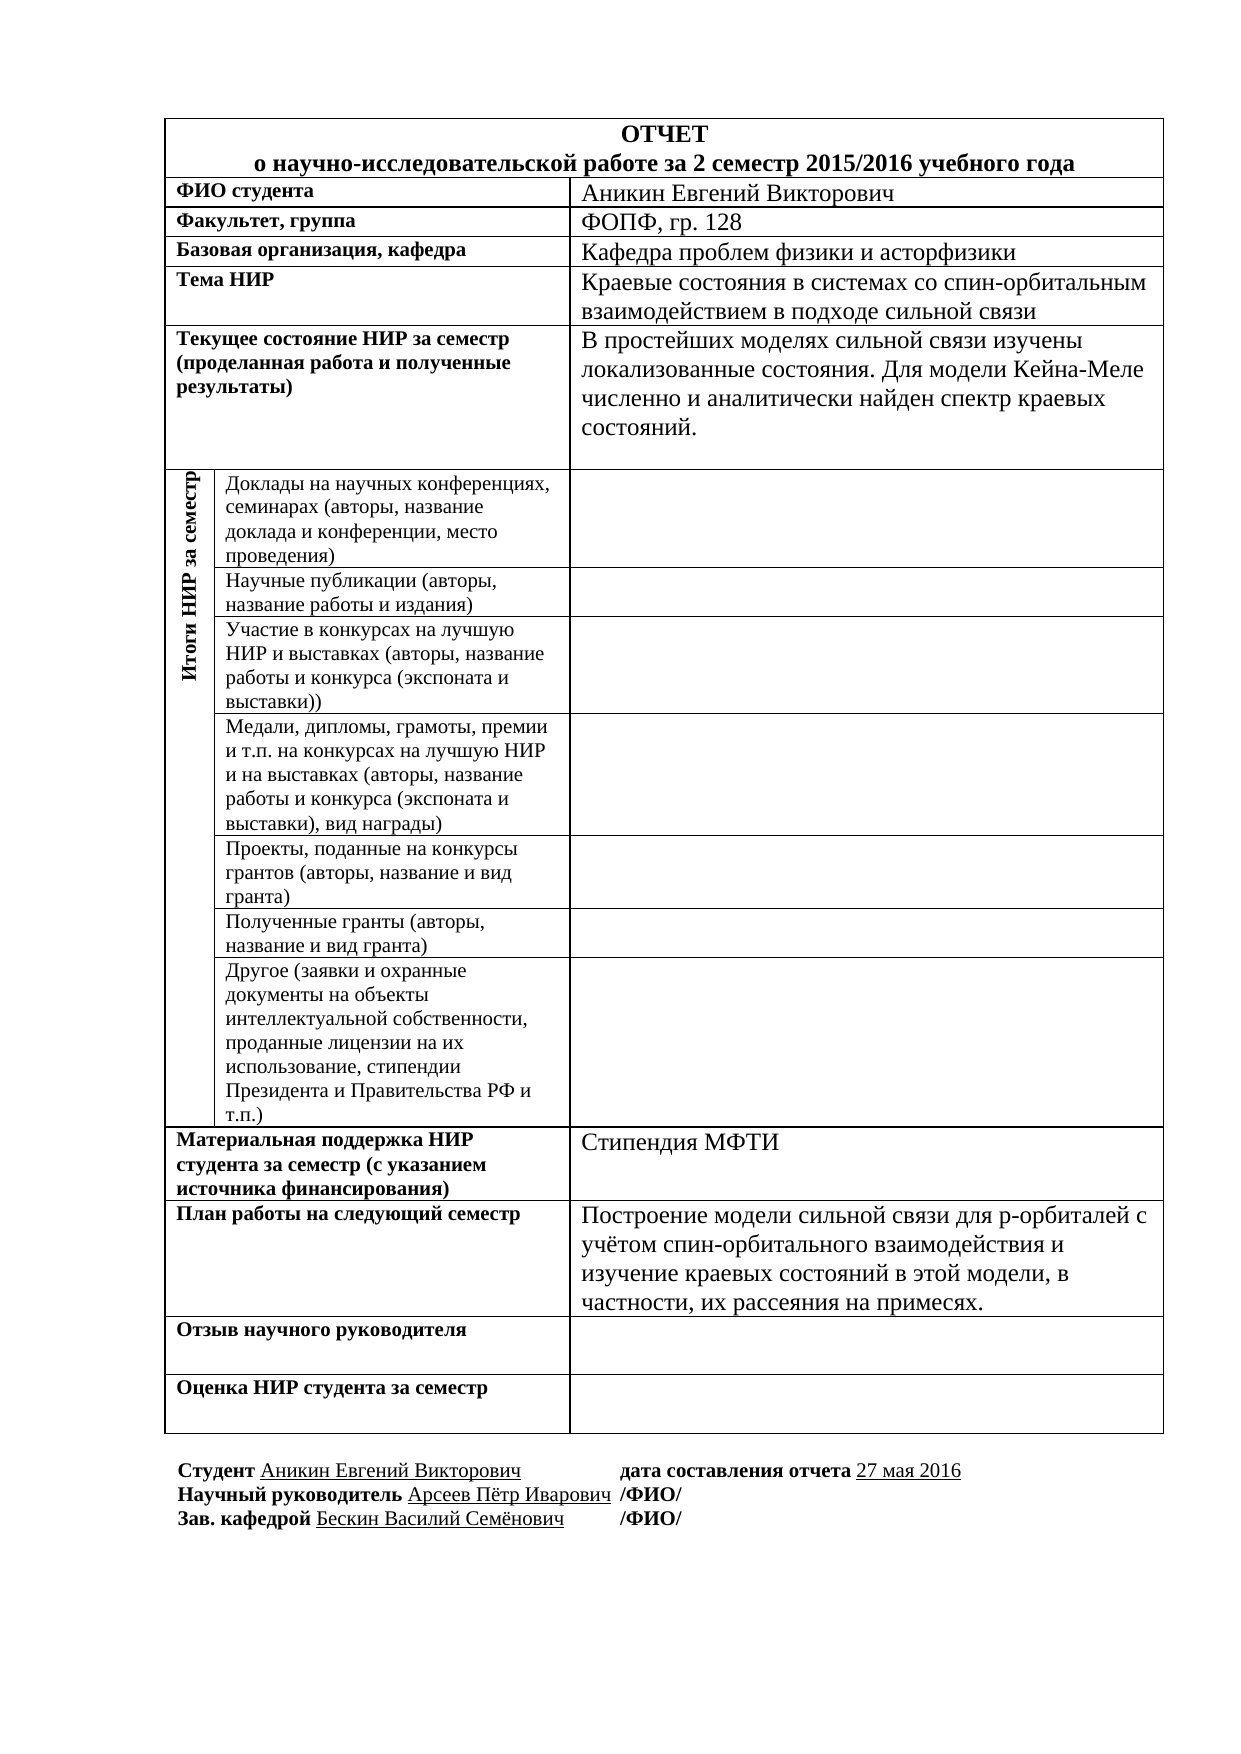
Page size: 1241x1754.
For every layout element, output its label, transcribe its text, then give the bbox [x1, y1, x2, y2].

table_cell Текущее состояние НИР за семестр (проделанная работа и полученные результаты) [166, 326, 569, 469]
table_cell Проекты, поданные на конкурсы грантов (авторы, название и вид гранта) [215, 836, 569, 908]
table_cell ФОПФ, гр. 128 [571, 208, 1163, 236]
table_cell Другое (заявки и охранные документы на объекты интеллектуальной собственности, проданные лицензии на их использование, стипендии Президента и Правительства РФ и т.п.) [215, 958, 569, 1126]
table_cell Материальная поддержка НИР студента за семестр (с указанием источника финансирования) [166, 1128, 569, 1199]
table_cell Доклады на научных конференциях, семинарах (авторы, название доклада и конференции, место проведения) [215, 470, 569, 567]
text Зав. кафедрой Бескин Василий Семёнович /ФИО/ [177, 1506, 1152, 1530]
table_cell Краевые состояния в системах со спин-орбитальным взаимодействием в подходе сильной связи [571, 267, 1163, 324]
table_cell [571, 1375, 1163, 1433]
table_cell [571, 617, 1163, 713]
table_cell [571, 836, 1163, 908]
table_cell Отзыв научного руководителя [166, 1317, 569, 1374]
table_cell [571, 1317, 1163, 1374]
table_cell Построение модели сильной связи для p-орбиталей с учётом спин-орбитального взаимодействия и изучение краевых состояний в этой модели, в частности, их рассеяния на примесях. [571, 1201, 1163, 1316]
table_cell [571, 958, 1163, 1126]
table_cell Полученные гранты (авторы, название и вид гранта) [215, 909, 569, 957]
table_cell [571, 909, 1163, 957]
table_cell Кафедра проблем физики и асторфизики [571, 237, 1163, 266]
table_cell Медали, дипломы, грамоты, премии и т.п. на конкурсах на лучшую НИР и на выставках (авторы, название работы и конкурса (экспоната и выставки), вид награды) [215, 714, 569, 834]
table_cell [571, 568, 1163, 616]
table_cell Базовая организация, кафедра [166, 237, 569, 266]
table_cell Участие в конкурсах на лучшую НИР и выставках (авторы, название работы и конкурса (экспоната и выставки)) [215, 617, 569, 713]
table_cell План работы на следующий семестр [166, 1201, 569, 1316]
table_cell Итоги НИР за семестр [166, 470, 214, 1126]
table_header ОТЧЕТ о научно-исследовательской работе за 2 семестр 2015/2016 учебного года [166, 119, 1163, 177]
table_cell В простейших моделях сильной связи изучены локализованные состояния. Для модели Кейна-Меле численно и аналитически найден спектр краевых состояний. [571, 326, 1163, 469]
text Студент Аникин Евгений Викторович дата составления отчета 27 мая 2016 [177, 1458, 1152, 1482]
table_cell Научные публикации (авторы, название работы и издания) [215, 568, 569, 616]
table_cell Аникин Евгений Викторович [571, 178, 1163, 206]
table_cell Тема НИР [166, 267, 569, 324]
table_cell [571, 714, 1163, 834]
table_cell Оценка НИР студента за семестр [166, 1375, 569, 1433]
table_cell Факультет, группа [166, 208, 569, 236]
table_cell Стипендия МФТИ [571, 1128, 1163, 1199]
table_cell ФИО студента [166, 178, 569, 206]
text Научный руководитель Арсеев Пётр Иварович /ФИО/ [177, 1482, 1152, 1506]
table_cell [571, 470, 1163, 567]
